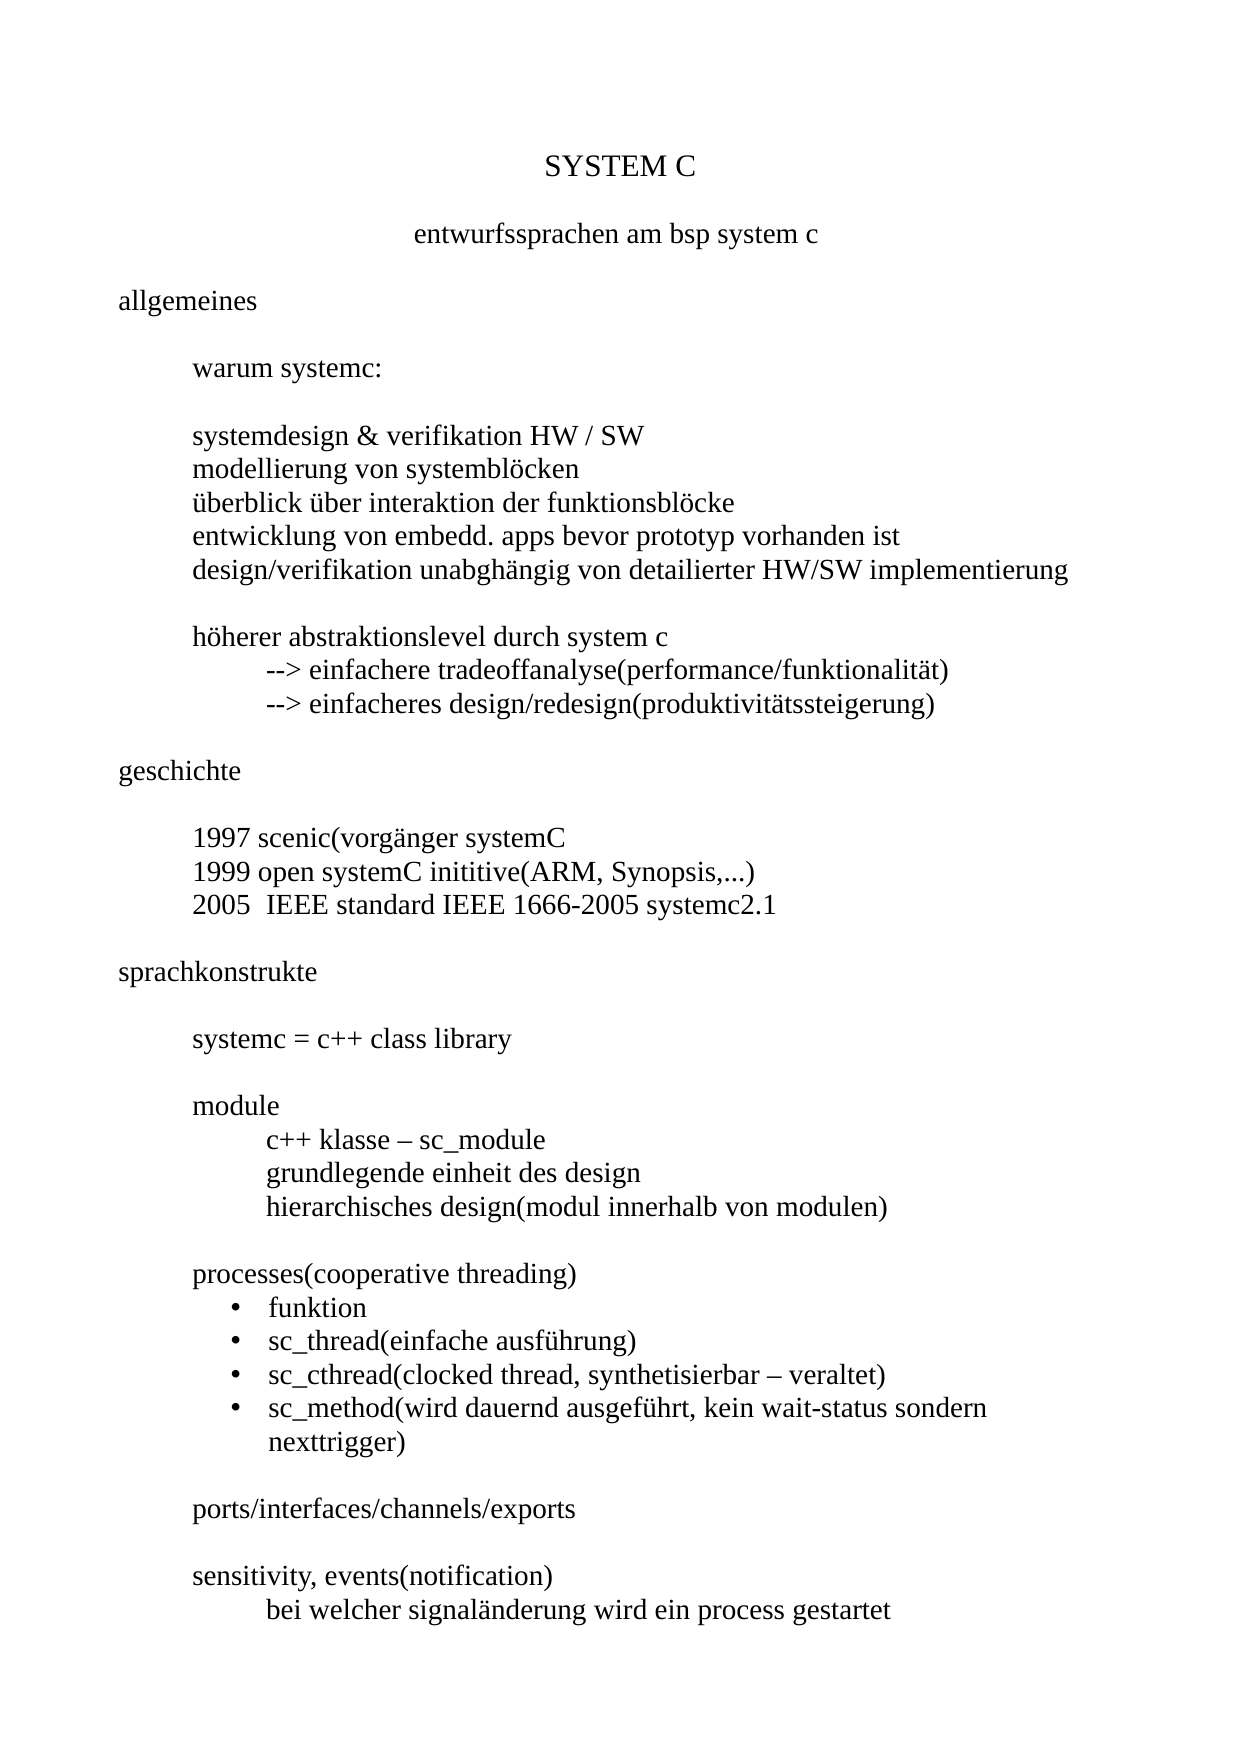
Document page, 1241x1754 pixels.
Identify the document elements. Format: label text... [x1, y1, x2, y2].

text warum systemc: [118, 351, 1122, 384]
text design/verifikation unabghängig von detailierter HW/SW implementierung [118, 552, 1122, 585]
text grundlegende einheit des design [118, 1156, 1122, 1189]
text c++ klasse – sc_module [118, 1122, 1122, 1156]
text processes(cooperative threading) [118, 1256, 1122, 1290]
text entwicklung von embedd. apps bevor prototyp vorhanden ist [118, 518, 1122, 552]
text module [118, 1088, 1122, 1122]
text sensitivity, events(notification) [118, 1558, 1122, 1592]
text SYSTEM C [118, 147, 1122, 183]
text modellierung von systemblöcken [118, 451, 1122, 485]
text bei welcher signaländerung wird ein process gestartet [118, 1592, 1122, 1626]
list funktion [231, 1290, 1122, 1323]
text systemdesign & verifikation HW / SW [118, 418, 1122, 451]
text entwurfssprachen am bsp system c [118, 216, 1122, 250]
text systemc = c++ class library [118, 1021, 1122, 1055]
text sprachkonstrukte [118, 954, 1122, 988]
list sc_method(wird dauernd ausgeführt, kein wait-status sondern nexttrigger) [231, 1391, 1122, 1458]
text ports/interfaces/channels/exports [118, 1491, 1122, 1525]
text --> einfacheres design/redesign(produktivitätssteigerung) [118, 686, 1122, 719]
text hierarchisches design(modul innerhalb von modulen) [118, 1189, 1122, 1223]
text geschichte [118, 753, 1122, 787]
list sc_thread(einfache ausführung) [231, 1323, 1122, 1357]
text 2005 IEEE standard IEEE 1666-2005 systemc2.1 [118, 887, 1122, 921]
text überblick über interaktion der funktionsblöcke [118, 485, 1122, 518]
text 1999 open systemC inititive(ARM, Synopsis,...) [118, 854, 1122, 887]
text 1997 scenic(vorgänger systemC [118, 820, 1122, 854]
text höherer abstraktionslevel durch system c [118, 619, 1122, 652]
text allgemeines [118, 283, 1122, 317]
text --> einfachere tradeoffanalyse(performance/funktionalität) [118, 652, 1122, 686]
list sc_cthread(clocked thread, synthetisierbar – veraltet) [231, 1357, 1122, 1391]
